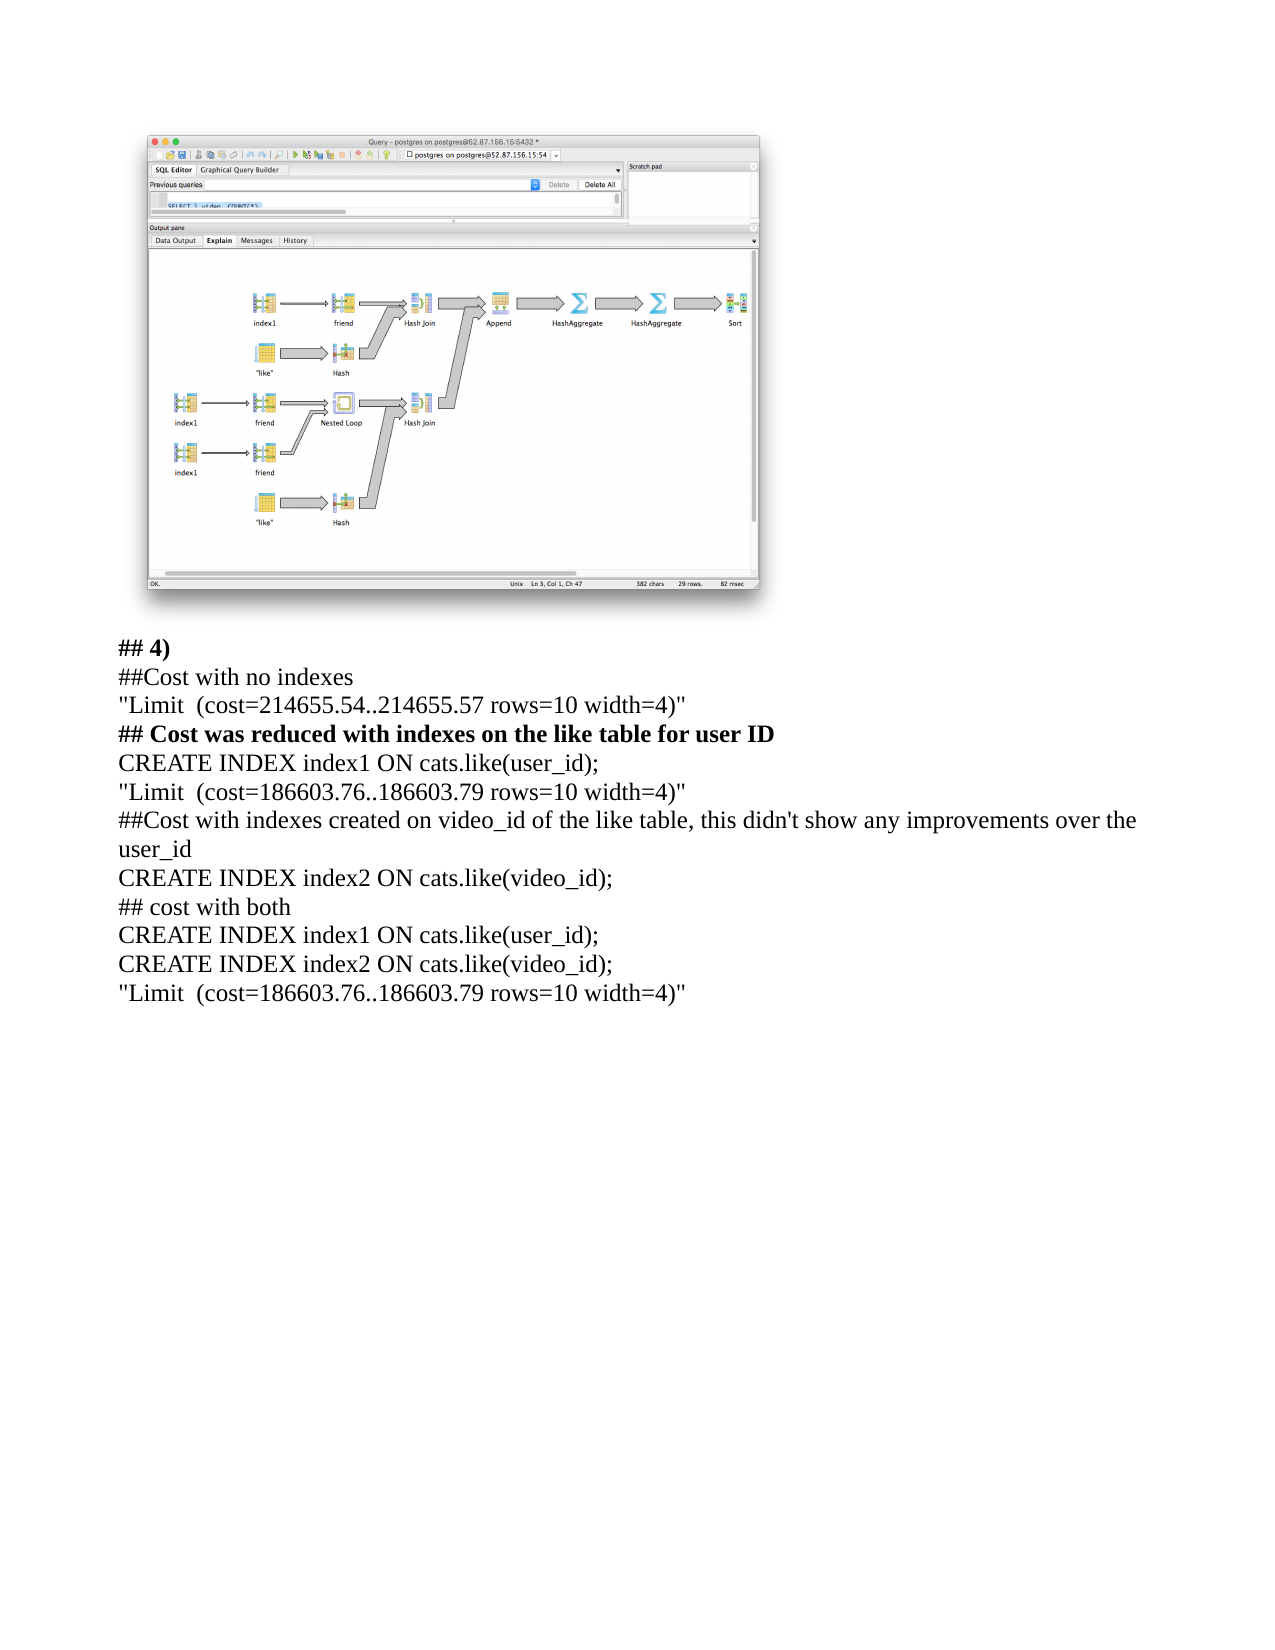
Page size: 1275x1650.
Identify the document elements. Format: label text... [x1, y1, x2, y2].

text CREATE INDEX index2 ON cats.like(video_id); [118, 949, 1157, 978]
text ##Cost with no indexes [118, 662, 1157, 691]
text CREATE INDEX index2 ON cats.like(video_id); [118, 863, 1157, 892]
text CREATE INDEX index1 ON cats.like(user_id); [118, 748, 1157, 777]
picture [118, 118, 789, 633]
text "Limit (cost=186603.76..186603.79 rows=10 width=4)" [118, 777, 1157, 806]
text ## 4) [118, 118, 1157, 662]
text ## cost with both [118, 892, 1157, 921]
text "Limit (cost=214655.54..214655.57 rows=10 width=4)" [118, 691, 1157, 719]
text "Limit (cost=186603.76..186603.79 rows=10 width=4)" [118, 978, 1157, 1007]
text ##Cost with indexes created on video_id of the like table, this didn't show any improvements over the user_id [118, 806, 1157, 863]
text ## Cost was reduced with indexes on the like table for user ID [118, 719, 1157, 748]
text CREATE INDEX index1 ON cats.like(user_id); [118, 921, 1157, 949]
